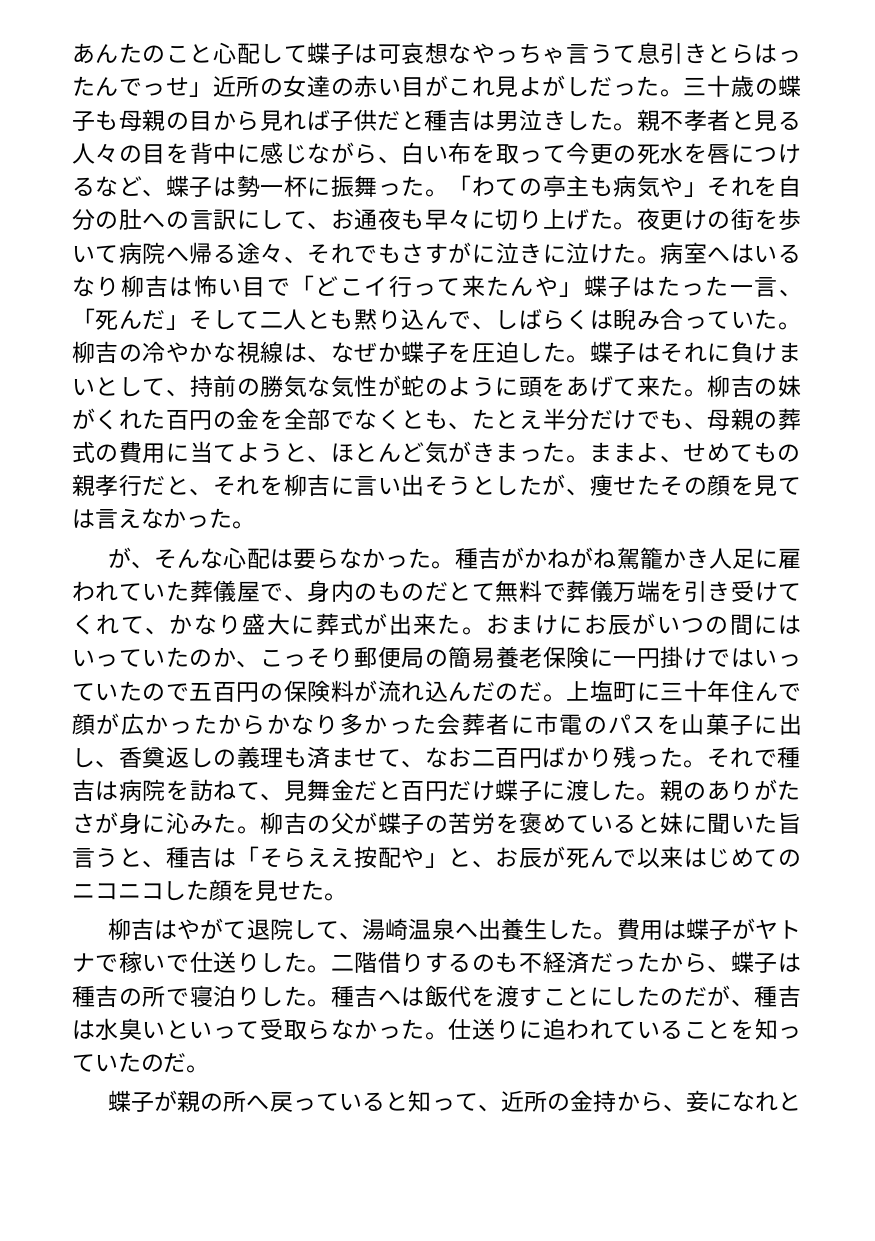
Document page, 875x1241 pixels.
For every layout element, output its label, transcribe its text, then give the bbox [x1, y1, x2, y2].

text あんたのこと心配して蝶子は可哀想なやっちゃ言うて息引きとらはったんでっせ」近所の女達の赤い目がこれ見よがしだった。三十歳の蝶子も母親の目から見れば子供だと種吉は男泣きした。親不孝者と見る人々の目を背中に感じながら、白い布を取って今更の死水を唇につけるなど、蝶子は勢一杯に振舞った。「わての亭主も病気や」それを自分の肚への言訳にして、お通夜も早々に切り上げた。夜更けの街を歩いて病院へ帰る途々、それでもさすがに泣きに泣けた。病室へはいるなり柳吉は怖い目で「どこイ行って来たんや」蝶子はたった一言、「死んだ」そして二人とも黙り込んで、しばらくは睨み合っていた。柳吉の冷やかな視線は、なぜか蝶子を圧迫した。蝶子はそれに負けまいとして、持前の勝気な気性が蛇のように頭をあげて来た。柳吉の妹がくれた百円の金を全部でなくとも、たとえ半分だけでも、母親の葬式の費用に当てようと、ほとんど気がきまった。ままよ、せめてもの親孝行だと、それを柳吉に言い出そうとしたが、痩せたその顔を見ては言えなかった。 [72, 36, 802, 534]
text 柳吉はやがて退院して、湯崎温泉へ出養生した。費用は蝶子がヤトナで稼いで仕送りした。二階借りするのも不経済だったから、蝶子は種吉の所で寝泊りした。種吉へは飯代を渡すことにしたのだが、種吉は水臭いといって受取らなかった。仕送りに追われていることを知っていたのだ。 [72, 912, 802, 1078]
text 蝶子が親の所へ戻っていると知って、近所の金持から、妾になれと [72, 1084, 802, 1117]
text が、そんな心配は要らなかった。種吉がかねがね駕籠かき人足に雇われていた葬儀屋で、身内のものだとて無料で葬儀万端を引き受けてくれて、かなり盛大に葬式が出来た。おまけにお辰がいつの間にはいっていたのか、こっそり郵便局の簡易養老保険に一円掛けではいっていたので五百円の保険料が流れ込んだのだ。上塩町に三十年住んで顔が広かったからかなり多かった会葬者に市電のパスを山菓子に出し、香奠返しの義理も済ませて、なお二百円ばかり残った。それで種吉は病院を訪ねて、見舞金だと百円だけ蝶子に渡した。親のありがたさが身に沁みた。柳吉の父が蝶子の苦労を褒めていると妹に聞いた旨言うと、種吉は「そらええ按配や」と、お辰が死んで以来はじめてのニコニコした顔を見せた。 [72, 540, 802, 906]
